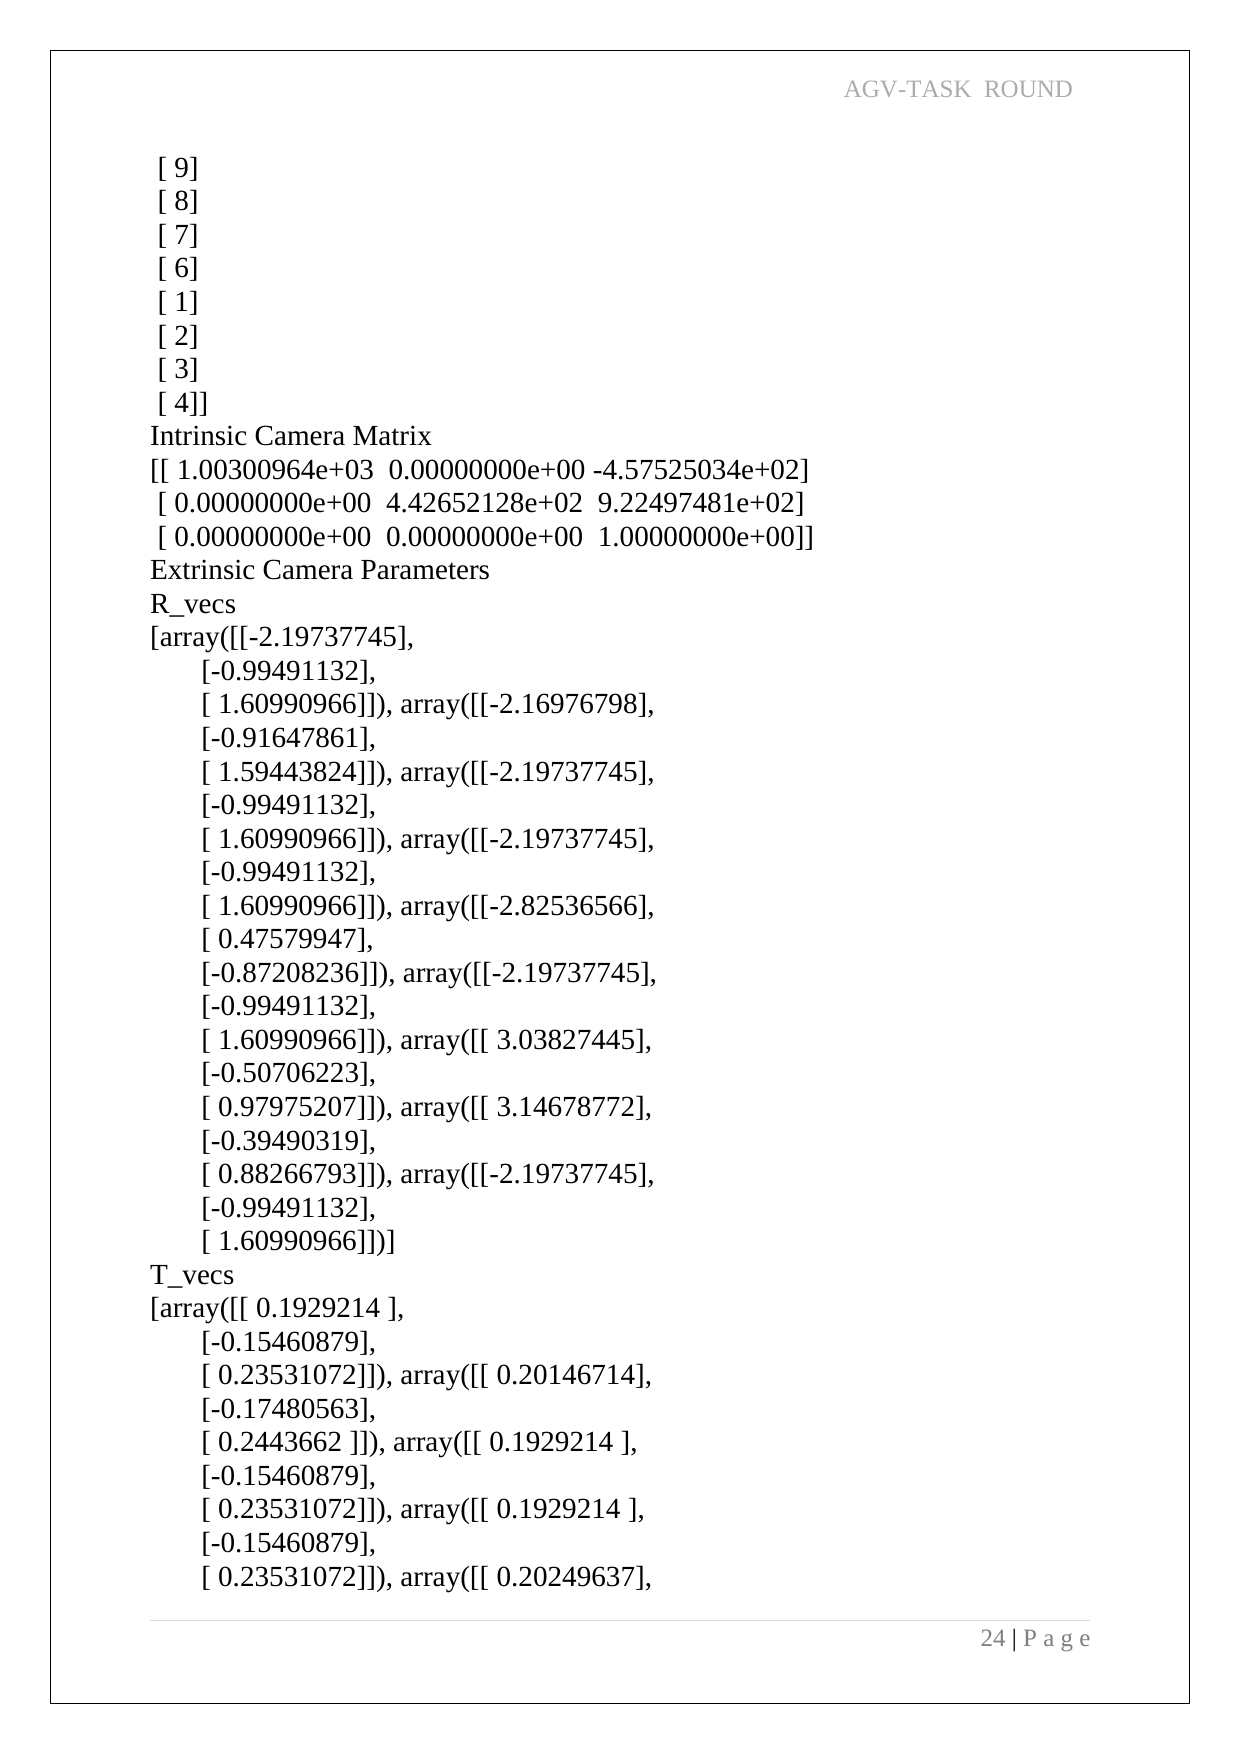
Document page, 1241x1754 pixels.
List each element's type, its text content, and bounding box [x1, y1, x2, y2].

text [array([[-2.19737745], [150, 619, 1090, 653]
text [-0.15460879], [150, 1324, 1090, 1357]
text [ 4]] [150, 385, 1090, 418]
text [-0.15460879], [150, 1525, 1090, 1559]
text [ 0.23531072]]), array([[ 0.1929214 ], [150, 1492, 1090, 1525]
text [-0.99491132], [150, 1190, 1090, 1223]
text Intrinsic Camera Matrix [150, 418, 1090, 452]
text [ 1.59443824]]), array([[-2.19737745], [150, 754, 1090, 787]
text [ 1.60990966]]), array([[-2.82536566], [150, 888, 1090, 921]
text [-0.87208236]]), array([[-2.19737745], [150, 955, 1090, 988]
text [-0.39490319], [150, 1123, 1090, 1156]
text [ 0.97975207]]), array([[ 3.14678772], [150, 1089, 1090, 1123]
text [ 3] [150, 351, 1090, 385]
text [ 0.47579947], [150, 921, 1090, 955]
text [-0.99491132], [150, 653, 1090, 687]
text [-0.99491132], [150, 988, 1090, 1022]
text [ 8] [150, 183, 1090, 217]
text [ 1] [150, 284, 1090, 318]
text [-0.99491132], [150, 854, 1090, 888]
text Extrinsic Camera Parameters [150, 552, 1090, 586]
text [ 0.23531072]]), array([[ 0.20249637], [150, 1559, 1090, 1592]
text [ 7] [150, 217, 1090, 251]
text [-0.15460879], [150, 1458, 1090, 1492]
text [ 2] [150, 318, 1090, 351]
text [ 1.60990966]]), array([[-2.19737745], [150, 821, 1090, 854]
text [ 9] [150, 150, 1090, 183]
text [ 0.2443662 ]]), array([[ 0.1929214 ], [150, 1424, 1090, 1458]
text [ 0.00000000e+00 4.42652128e+02 9.22497481e+02] [150, 485, 1090, 519]
text [ 0.00000000e+00 0.00000000e+00 1.00000000e+00]] [150, 519, 1090, 552]
text [ 0.88266793]]), array([[-2.19737745], [150, 1156, 1090, 1190]
text [ 1.60990966]]), array([[-2.16976798], [150, 687, 1090, 720]
text [ 0.23531072]]), array([[ 0.20146714], [150, 1357, 1090, 1391]
text T_vecs [150, 1257, 1090, 1290]
text [array([[ 0.1929214 ], [150, 1290, 1090, 1324]
text [-0.50706223], [150, 1056, 1090, 1089]
text [-0.99491132], [150, 787, 1090, 821]
text [[ 1.00300964e+03 0.00000000e+00 -4.57525034e+02] [150, 452, 1090, 485]
text R_vecs [150, 586, 1090, 619]
text [-0.91647861], [150, 720, 1090, 754]
text [-0.17480563], [150, 1391, 1090, 1424]
text [ 1.60990966]]), array([[ 3.03827445], [150, 1022, 1090, 1056]
text [ 1.60990966]])] [150, 1223, 1090, 1257]
text [ 6] [150, 251, 1090, 284]
